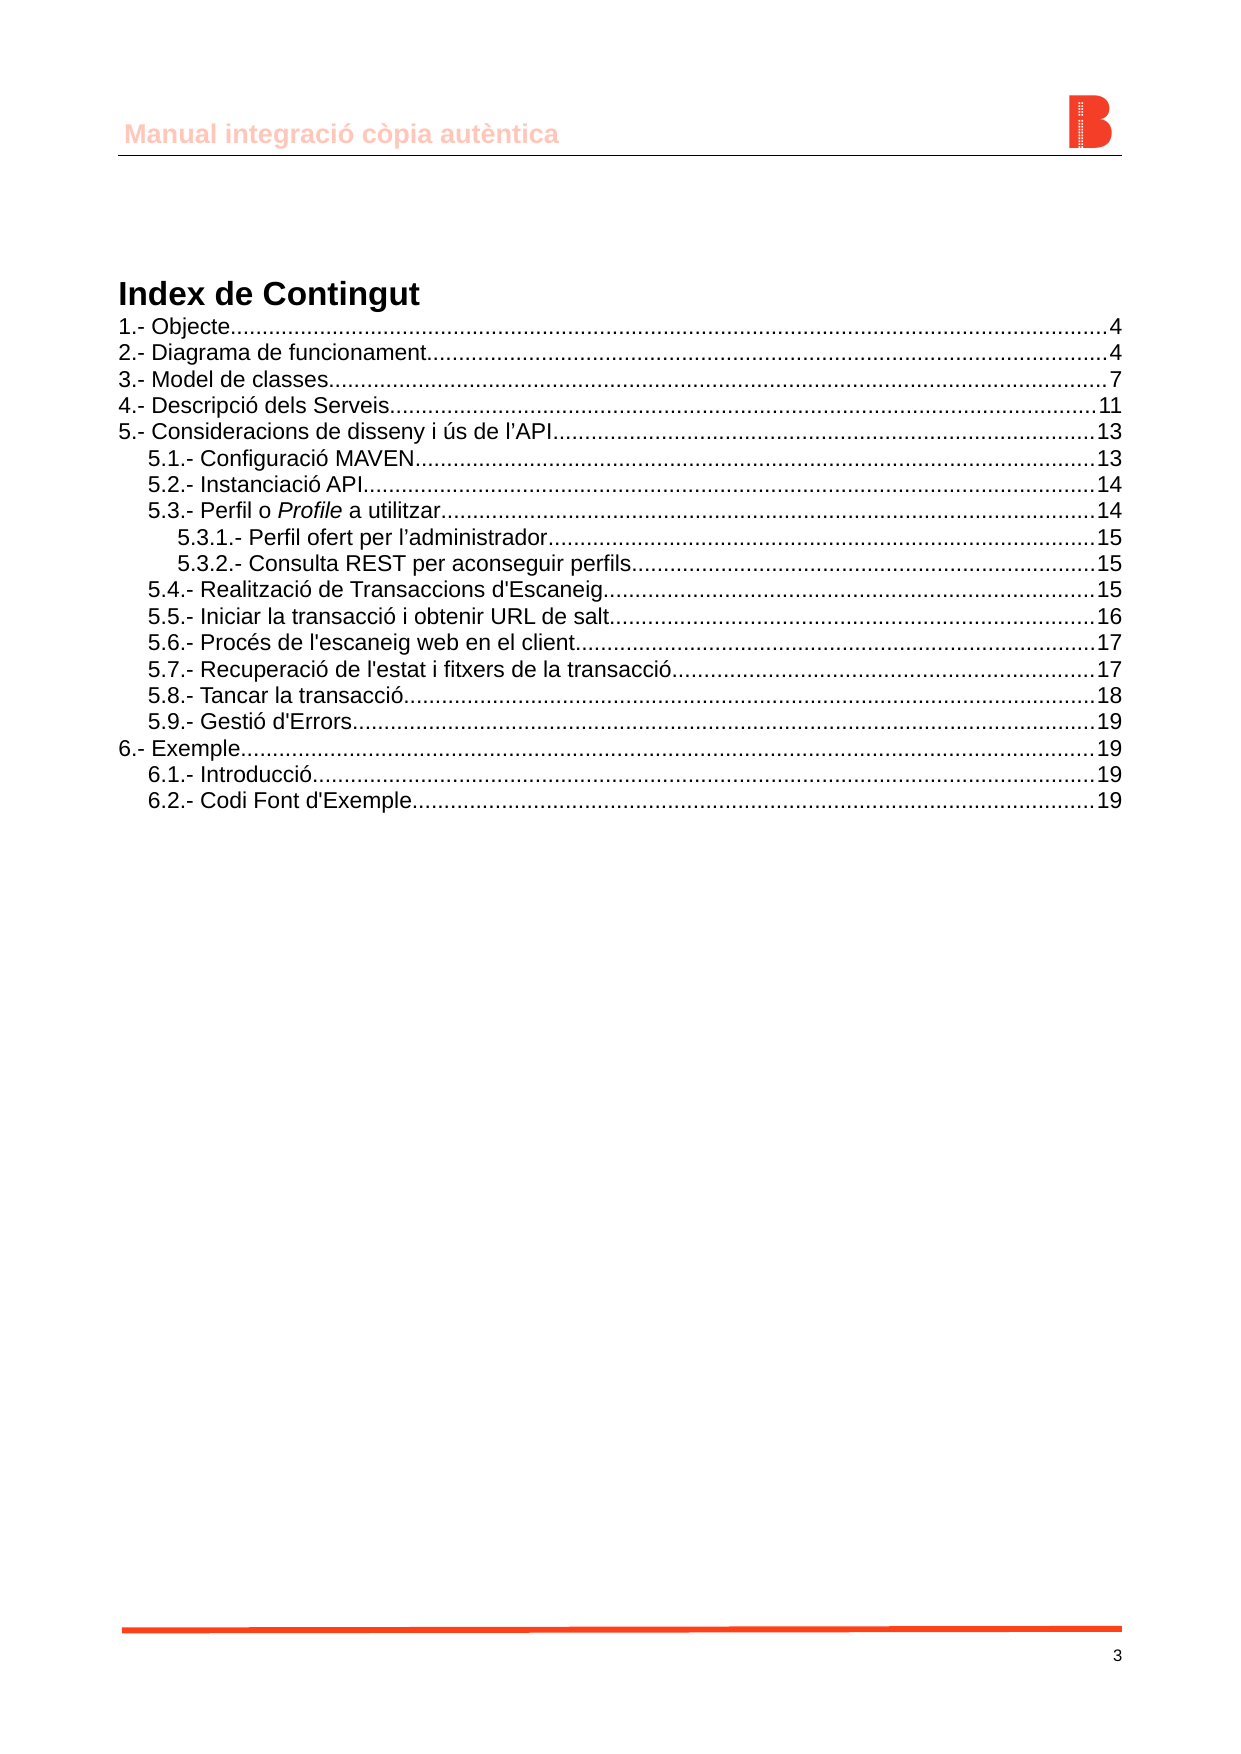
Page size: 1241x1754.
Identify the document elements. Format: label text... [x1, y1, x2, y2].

text 5.3.2.- Consulta REST per aconseguir perfils 15 [177, 550, 1122, 576]
text 4.- Descripció dels Serveis 11 [118, 392, 1122, 418]
text 5.5.- Iniciar la transacció i obtenir URL de salt 16 [148, 603, 1122, 629]
text 5.8.- Tancar la transacció 18 [148, 682, 1122, 708]
text 5.7.- Recuperació de l'estat i fitxers de la transacció 17 [148, 656, 1122, 682]
text 5.- Consideracions de disseny i ús de l’API 13 [118, 418, 1122, 445]
text 5.2.- Instanciació API 14 [148, 471, 1122, 497]
text 5.9.- Gestió d'Errors 19 [148, 708, 1122, 734]
text 6.1.- Introducció 19 [148, 761, 1122, 787]
text 5.1.- Configuració MAVEN 13 [148, 445, 1122, 471]
text 5.4.- Realització de Transaccions d'Escaneig 15 [148, 576, 1122, 603]
subtitle Index de Contingut [118, 274, 1122, 313]
text 6.- Exemple 19 [118, 734, 1122, 761]
text 3.- Model de classes 7 [118, 366, 1122, 392]
text 5.3.- Perfil o Profile a utilitzar 14 [148, 497, 1122, 524]
text 6.2.- Codi Font d'Exemple 19 [148, 787, 1122, 814]
text 2.- Diagrama de funcionament 4 [118, 339, 1122, 366]
text 5.6.- Procés de l'escaneig web en el client 17 [148, 629, 1122, 656]
text 1.- Objecte 4 [118, 313, 1122, 339]
picture [1063, 94, 1117, 150]
text 5.3.1.- Perfil ofert per l’administrador 15 [177, 524, 1122, 550]
